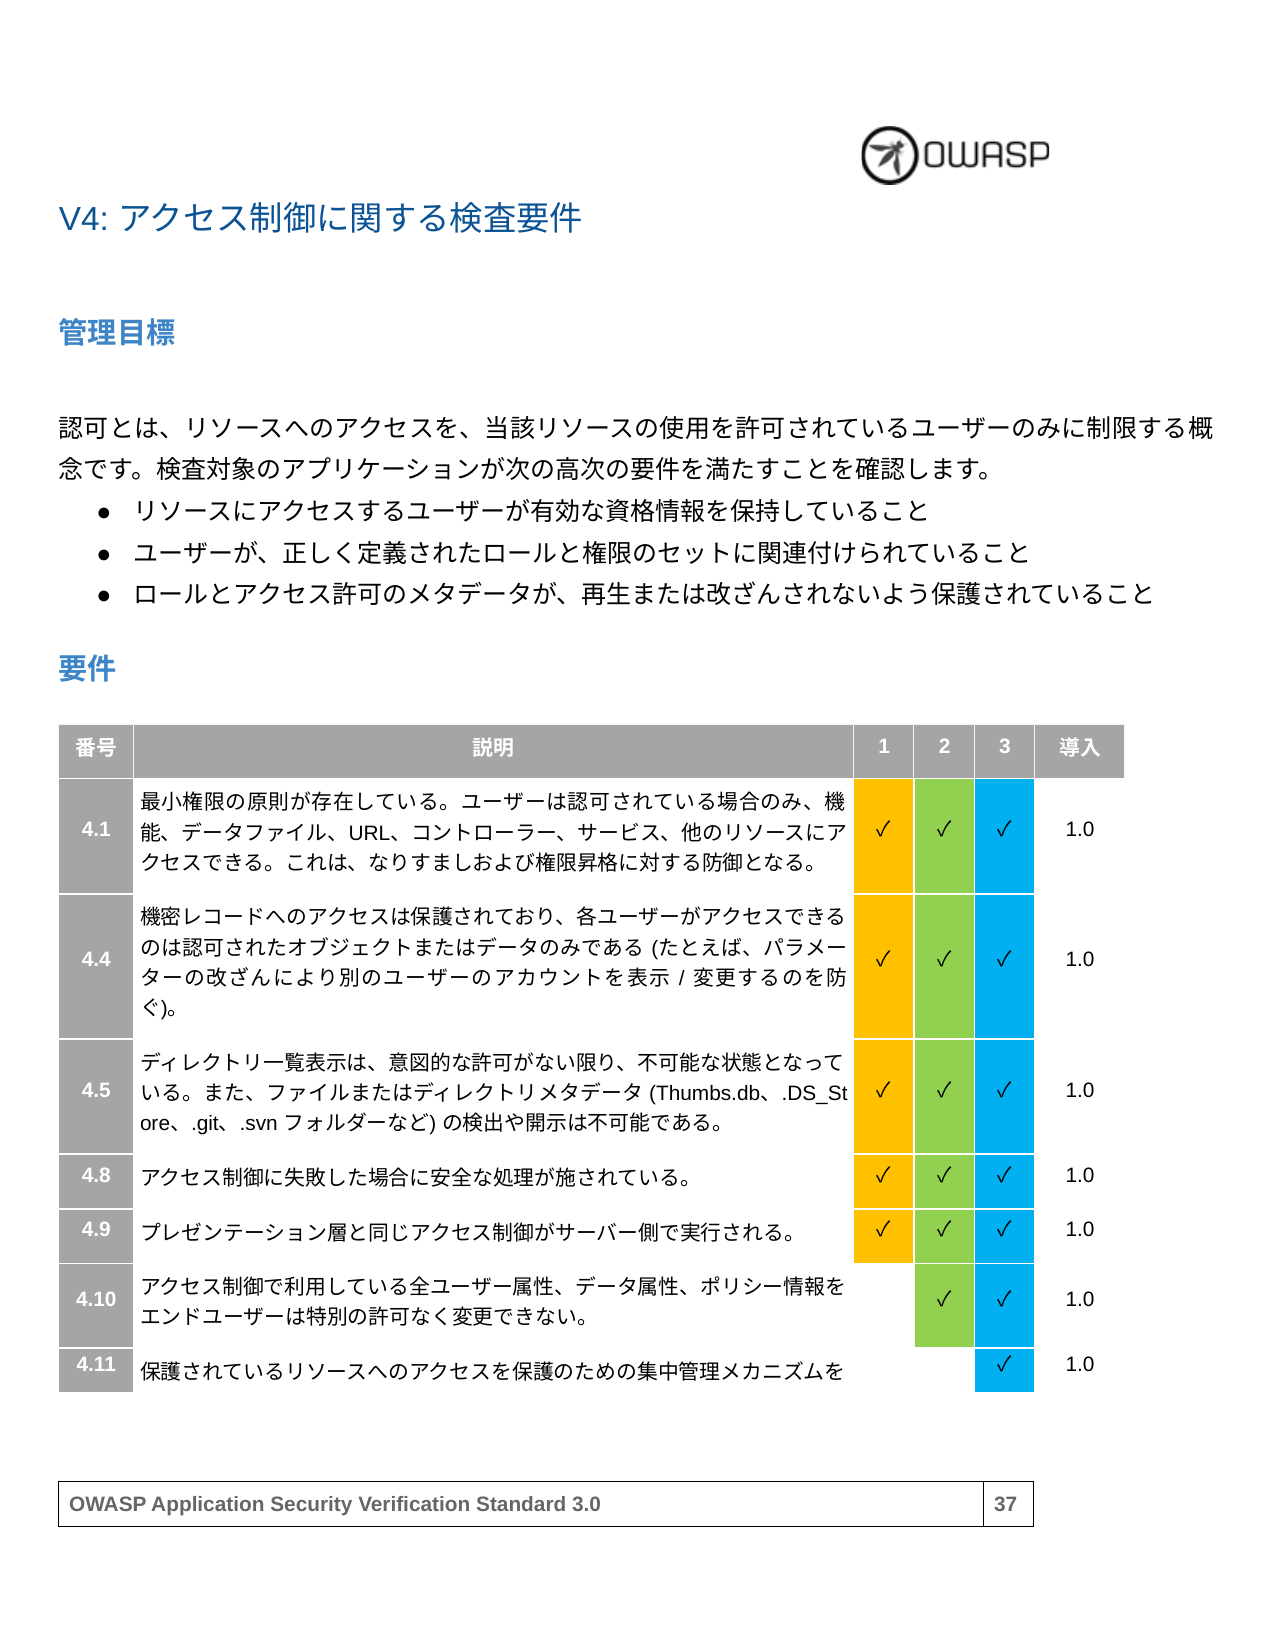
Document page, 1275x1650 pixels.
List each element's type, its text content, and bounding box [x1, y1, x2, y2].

table_cell ✓ [975, 1349, 1034, 1392]
table_cell ✓ [854, 1210, 913, 1263]
table_header 3 [975, 725, 1034, 778]
subtitle 管理目標 [58, 310, 1216, 352]
text 認可とは、リソースへのアクセスを、当該リソースの使用を許可されているユーザーのみに制限する概念です。検査対象のアプリケーションが次の高次の要件を満たすことを確認します。 [58, 408, 1216, 486]
table_cell ✓ [915, 1040, 974, 1153]
table_header 1 [854, 725, 913, 778]
table_cell 1.0 [1036, 1349, 1124, 1392]
table_cell アクセス制御で利用している全ユーザー属性、データ属性、ポリシー情報をエンドユーザーは特別の許可なく変更できない。 [134, 1264, 853, 1347]
table_cell 機密レコードへのアクセスは保護されており、各ユーザーがアクセスできるのは認可されたオブジェクトまたはデータのみである (たとえば、パラメーターの改ざんにより別のユーザーのアカウントを表示 / 変更するのを防ぐ)。 [134, 895, 853, 1038]
table_cell ディレクトリ一覧表示は、意図的な許可がない限り、不可能な状態となっている。また、ファイルまたはディレクトリメタデータ (Thumbs.db、.DS_Store、.git、.svn フォルダーなど) の検出や開示は不可能である。 [134, 1040, 853, 1153]
table_header 説明 [134, 725, 853, 778]
list ロールとアクセス許可のメタデータが、再生または改ざんされないよう保護されていること [96, 575, 1216, 611]
subtitle 要件 [58, 646, 1216, 688]
table_cell ✓ [915, 1264, 974, 1347]
table_cell ✓ [975, 1155, 1034, 1208]
list ユーザーが、正しく定義されたロールと権限のセットに関連付けられていること [96, 533, 1216, 569]
table_cell 最小権限の原則が存在している。ユーザーは認可されている場合のみ、機能、データファイル、URL、コントローラー、サービス、他のリソースにアクセスできる。これは、なりすましおよび権限昇格に対する防御となる。 [134, 779, 853, 893]
table_cell ✓ [915, 1210, 974, 1263]
table_cell ✓ [975, 779, 1034, 893]
table_cell ✓ [915, 1155, 974, 1208]
table_cell 1.0 [1036, 895, 1124, 1038]
picture [861, 126, 1050, 185]
subtitle V4: アクセス制御に関する検査要件 [58, 183, 1216, 240]
table_cell 4.9 [59, 1210, 133, 1263]
table_cell ✓ [854, 779, 913, 893]
table_cell ✓ [915, 779, 974, 893]
table_cell ✓ [975, 895, 1034, 1038]
table_cell 1.0 [1036, 1155, 1124, 1208]
table_cell ✓ [854, 1040, 913, 1153]
table_cell 1.0 [1036, 1210, 1124, 1263]
table_cell 1.0 [1036, 1040, 1124, 1153]
table_header 2 [914, 725, 974, 778]
table_cell [915, 1349, 974, 1392]
table_cell ✓ [975, 1264, 1034, 1347]
table_cell 4.1 [59, 779, 133, 893]
table_cell ✓ [975, 1210, 1034, 1263]
table_header 番号 [59, 725, 133, 778]
table_cell 4.11 [59, 1349, 133, 1392]
table_cell プレゼンテーション層と同じアクセス制御がサーバー側で実行される。 [134, 1210, 853, 1263]
table_cell ✓ [915, 895, 974, 1038]
table_cell 4.5 [59, 1040, 133, 1153]
table_cell ✓ [975, 1040, 1034, 1153]
table_cell 1.0 [1036, 1264, 1124, 1347]
table_cell [854, 1264, 913, 1347]
table_cell [854, 1349, 913, 1392]
table_cell 4.4 [59, 895, 133, 1038]
table_cell アクセス制御に失敗した場合に安全な処理が施されている。 [134, 1155, 853, 1208]
table_cell 1.0 [1036, 779, 1124, 893]
list リソースにアクセスするユーザーが有効な資格情報を保持していること [96, 492, 1216, 528]
table_cell 保護されているリソースへのアクセスを保護のための集中管理メカニズムを [134, 1349, 853, 1392]
table_cell ✓ [854, 1155, 913, 1208]
table_cell 4.10 [59, 1264, 133, 1347]
table_cell 4.8 [59, 1155, 133, 1208]
table_cell ✓ [854, 895, 913, 1038]
table_header 導入 [1035, 725, 1124, 778]
